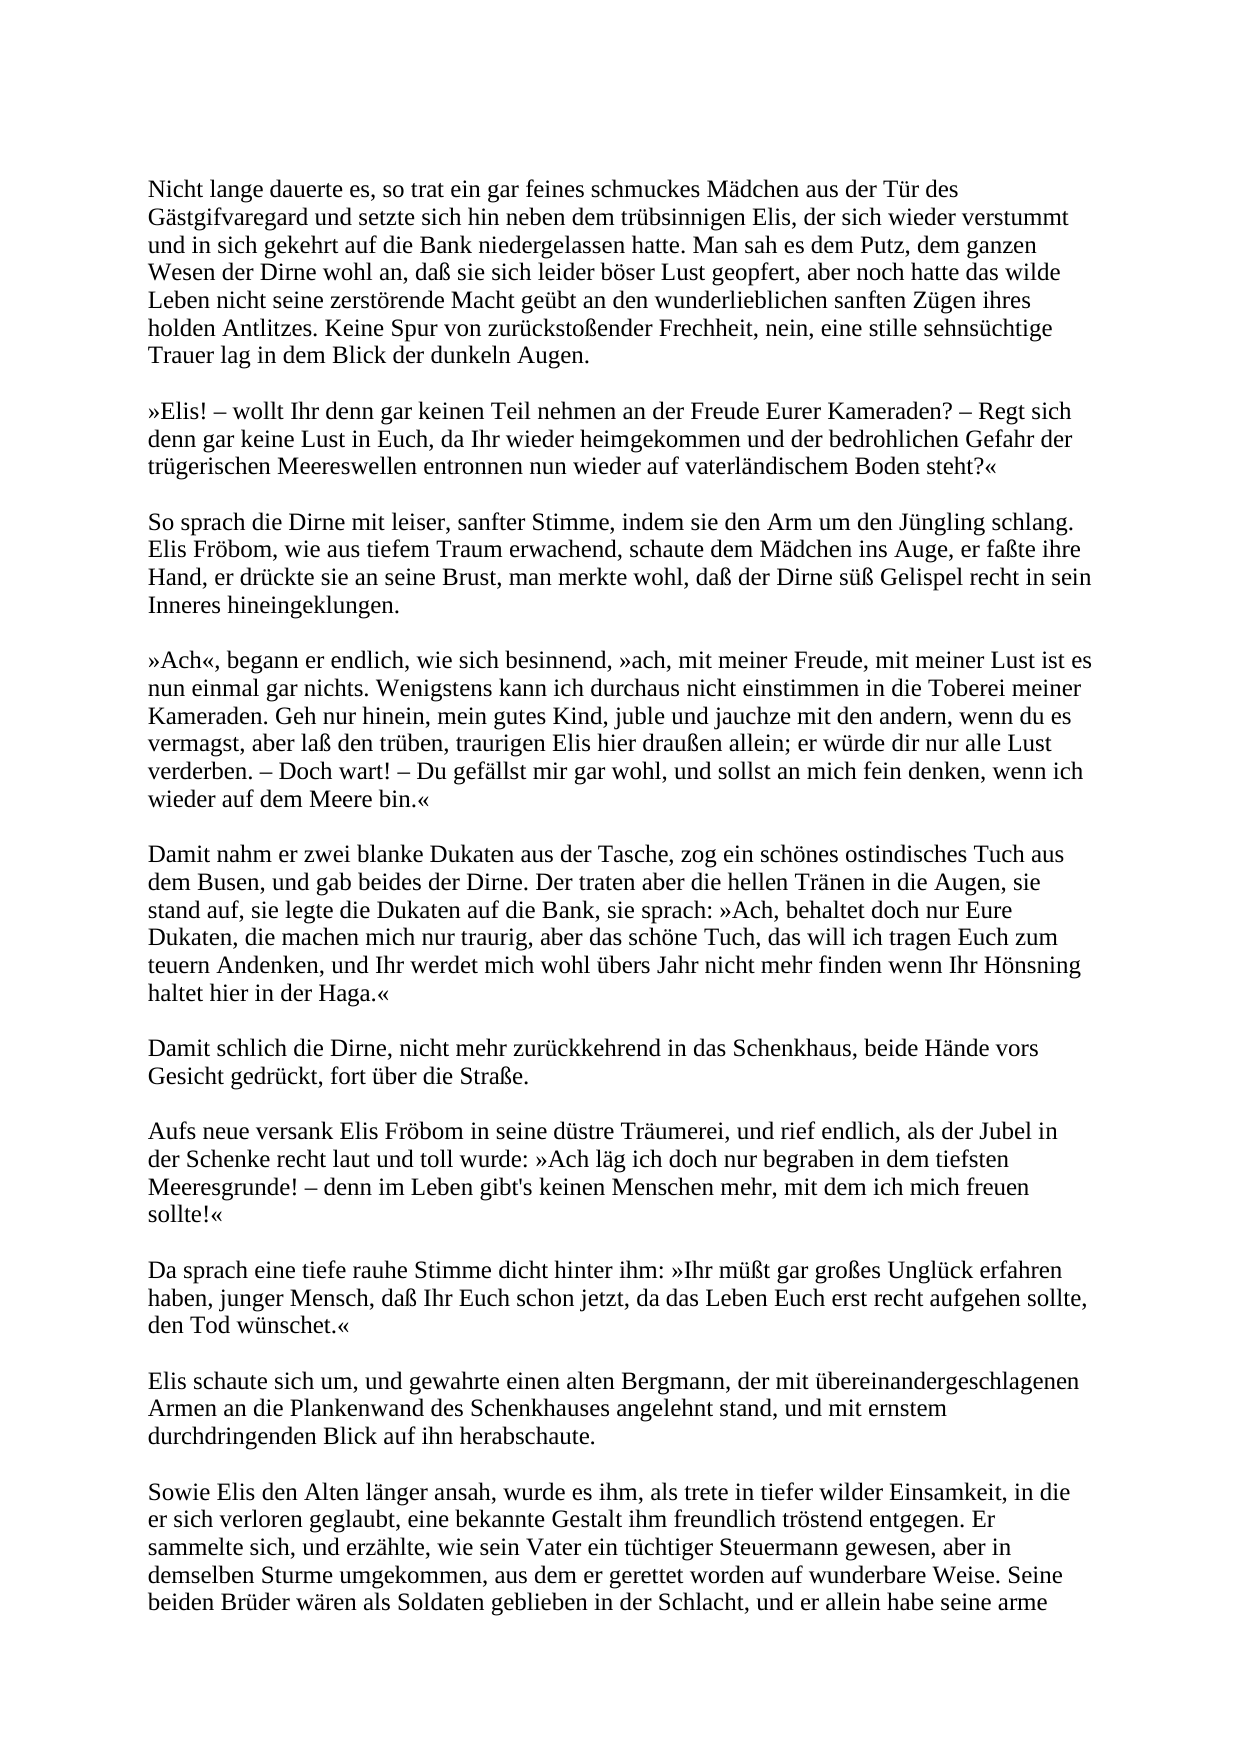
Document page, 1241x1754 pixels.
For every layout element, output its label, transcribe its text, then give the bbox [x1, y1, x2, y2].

text »Elis! – wollt Ihr denn gar keinen Teil nehmen an der Freude Eurer Kameraden? – Regt sich denn gar keine Lust in Euch, da Ihr wieder heimgekommen und der bedrohlichen Gefahr der trügerischen Meereswellen entronnen nun wieder auf vaterländischem Boden steht?« [148, 397, 1092, 480]
text Damit nahm er zwei blanke Dukaten aus der Tasche, zog ein schönes ostindisches Tuch aus dem Busen, und gab beides der Dirne. Der traten aber die hellen Tränen in die Augen, sie stand auf, sie legte die Dukaten auf die Bank, sie sprach: »Ach, behaltet doch nur Eure Dukaten, die machen mich nur traurig, aber das schöne Tuch, das will ich tragen Euch zum teuern Andenken, und Ihr werdet mich wohl übers Jahr nicht mehr finden wenn Ihr Hönsning haltet hier in der Haga.« [148, 840, 1092, 1007]
text Aufs neue versank Elis Fröbom in seine düstre Träumerei, und rief endlich, als der Jubel in der Schenke recht laut und toll wurde: »Ach läg ich doch nur begraben in dem tiefsten Meeresgrunde! – denn im Leben gibt's keinen Menschen mehr, mit dem ich mich freuen sollte!« [148, 1117, 1092, 1228]
text Damit schlich die Dirne, nicht mehr zurückkehrend in das Schenkhaus, beide Hände vors Gesicht gedrückt, fort über die Straße. [148, 1034, 1092, 1090]
text So sprach die Dirne mit leiser, sanfter Stimme, indem sie den Arm um den Jüngling schlang. Elis Fröbom, wie aus tiefem Traum erwachend, schaute dem Mädchen ins Auge, er faßte ihre Hand, er drückte sie an seine Brust, man merkte wohl, daß der Dirne süß Gelispel recht in sein Inneres hineingeklungen. [148, 508, 1092, 619]
text Da sprach eine tiefe rauhe Stimme dicht hinter ihm: »Ihr müßt gar großes Unglück erfahren haben, junger Mensch, daß Ihr Euch schon jetzt, da das Leben Euch erst recht aufgehen sollte, den Tod wünschet.« [148, 1256, 1092, 1339]
text Elis schaute sich um, und gewahrte einen alten Bergmann, der mit übereinandergeschlagenen Armen an die Plankenwand des Schenkhauses angelehnt stand, und mit ernstem durchdringenden Blick auf ihn herabschaute. [148, 1367, 1092, 1450]
text Sowie Elis den Alten länger ansah, wurde es ihm, als trete in tiefer wilder Einsamkeit, in die er sich verloren geglaubt, eine bekannte Gestalt ihm freundlich tröstend entgegen. Er sammelte sich, und erzählte, wie sein Vater ein tüchtiger Steuermann gewesen, aber in demselben Sturme umgekommen, aus dem er gerettet worden auf wunderbare Weise. Seine beiden Brüder wären als Soldaten geblieben in der Schlacht, und er allein habe seine arme [148, 1478, 1092, 1616]
text »Ach«, begann er endlich, wie sich besinnend, »ach, mit meiner Freude, mit meiner Lust ist es nun einmal gar nichts. Wenigstens kann ich durchaus nicht einstimmen in die Toberei meiner Kameraden. Geh nur hinein, mein gutes Kind, juble und jauchze mit den andern, wenn du es vermagst, aber laß den trüben, traurigen Elis hier draußen allein; er würde dir nur alle Lust verderben. – Doch wart! – Du gefällst mir gar wohl, und sollst an mich fein denken, wenn ich wieder auf dem Meere bin.« [148, 646, 1092, 813]
text Nicht lange dauerte es, so trat ein gar feines schmuckes Mädchen aus der Tür des Gästgifvaregard und setzte sich hin neben dem trübsinnigen Elis, der sich wieder verstummt und in sich gekehrt auf die Bank niedergelassen hatte. Man sah es dem Putz, dem ganzen Wesen der Dirne wohl an, daß sie sich leider böser Lust geopfert, aber noch hatte das wilde Leben nicht seine zerstörende Macht geübt an den wunderlieblichen sanften Zügen ihres holden Antlitzes. Keine Spur von zurückstoßender Frechheit, nein, eine stille sehnsüchtige Trauer lag in dem Blick der dunkeln Augen. [148, 175, 1092, 369]
